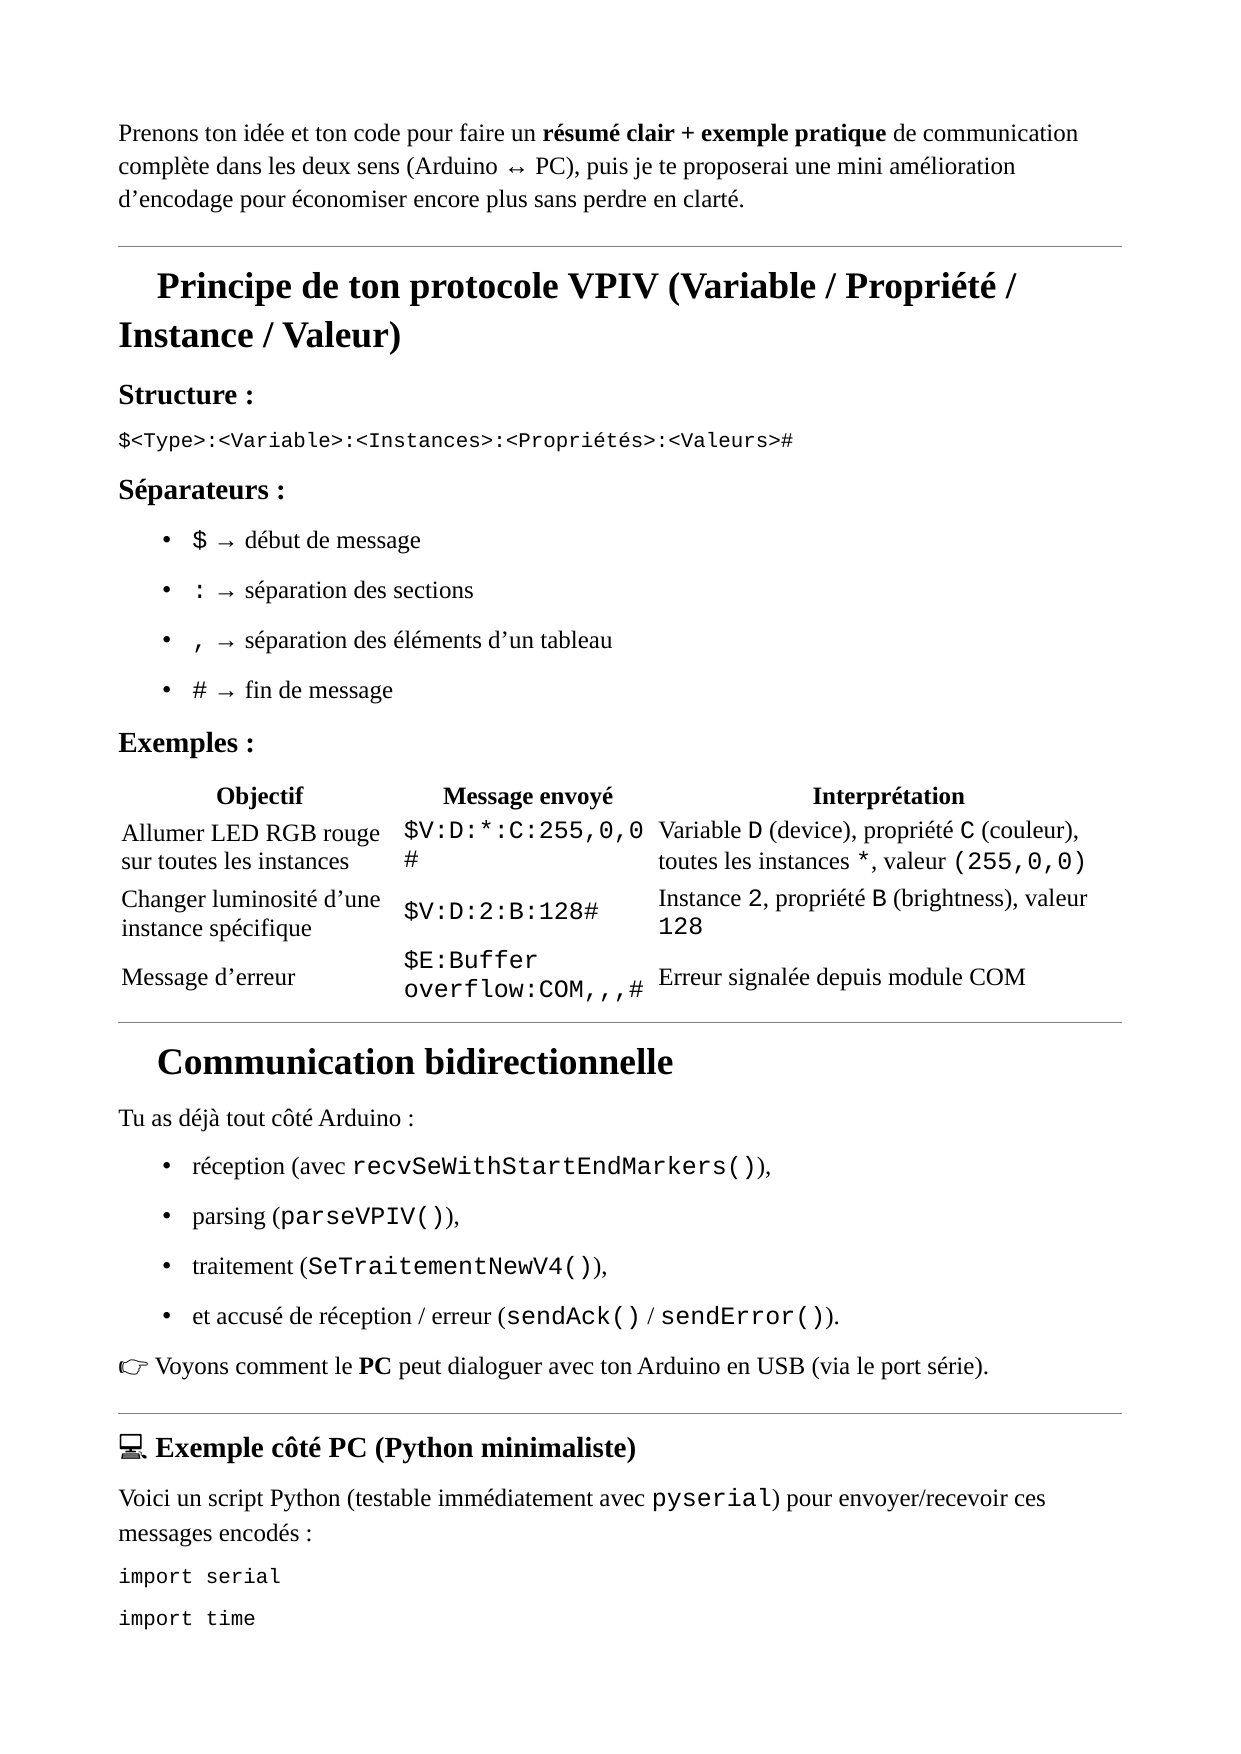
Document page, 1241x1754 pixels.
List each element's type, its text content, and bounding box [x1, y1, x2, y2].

table_cell $V:D:2:B:128# [401, 880, 655, 945]
subtitle Structure : [118, 377, 1122, 411]
table_cell Allumer LED RGB rouge sur toutes les instances [118, 813, 401, 880]
table_header Interprétation [655, 778, 1122, 813]
table_header Message envoyé [401, 778, 655, 813]
table_cell Erreur signalée depuis module COM [655, 945, 1122, 1008]
list réception (avec recvSeWithStartEndMarkers()), [162, 1151, 1122, 1182]
table_header Objectif [118, 778, 401, 813]
text Tu as déjà tout côté Arduino : [118, 1103, 1122, 1132]
subtitle 🧩 Principe de ton protocole VPIV (Variable / Propriété / Instance / Valeur) [118, 263, 1122, 356]
list : → séparation des sections [162, 575, 1122, 606]
text 👉 Voyons comment le PC peut dialoguer avec ton Arduino en USB (via le port série). [118, 1351, 1122, 1380]
table_cell $E:Buffer overflow:COM,,,# [401, 945, 655, 1008]
table_cell $V:D:*:C:255,0,0# [401, 813, 655, 880]
list et accusé de réception / erreur (sendAck() / sendError()). [162, 1301, 1122, 1332]
list traitement (SeTraitementNewV4()), [162, 1251, 1122, 1282]
subtitle Exemples : [118, 725, 1122, 758]
subtitle 🔁 Communication bidirectionnelle [118, 1039, 1122, 1082]
subtitle Séparateurs : [118, 472, 1122, 505]
table_cell Instance 2, propriété B (brightness), valeur 128 [655, 880, 1122, 945]
text import serial [118, 1566, 1122, 1589]
list $ → début de message [162, 525, 1122, 556]
table_cell Variable D (device), propriété C (couleur), toutes les instances *, valeur (255,0,0) [655, 813, 1122, 880]
text import time [118, 1608, 1122, 1631]
table_cell Message d’erreur [118, 945, 401, 1008]
list # → fin de message [162, 675, 1122, 706]
subtitle 💻 Exemple côté PC (Python minimaliste) [118, 1430, 1122, 1463]
text Voici un script Python (testable immédiatement avec pyserial) pour envoyer/recevoir ces messages encodés : [118, 1483, 1122, 1547]
text Prenons ton idée et ton code pour faire un résumé clair + exemple pratique de communication complète dans les deux sens (Arduino ↔ PC), puis je te proposerai une mini amélioration d’encodage pour économiser encore plus sans perdre en clarté. [118, 118, 1122, 213]
list parsing (parseVPIV()), [162, 1201, 1122, 1232]
text $<Type>:<Variable>:<Instances>:<Propriétés>:<Valeurs># [118, 430, 1122, 454]
list , → séparation des éléments d’un tableau [162, 625, 1122, 656]
table_cell Changer luminosité d’une instance spécifique [118, 880, 401, 945]
